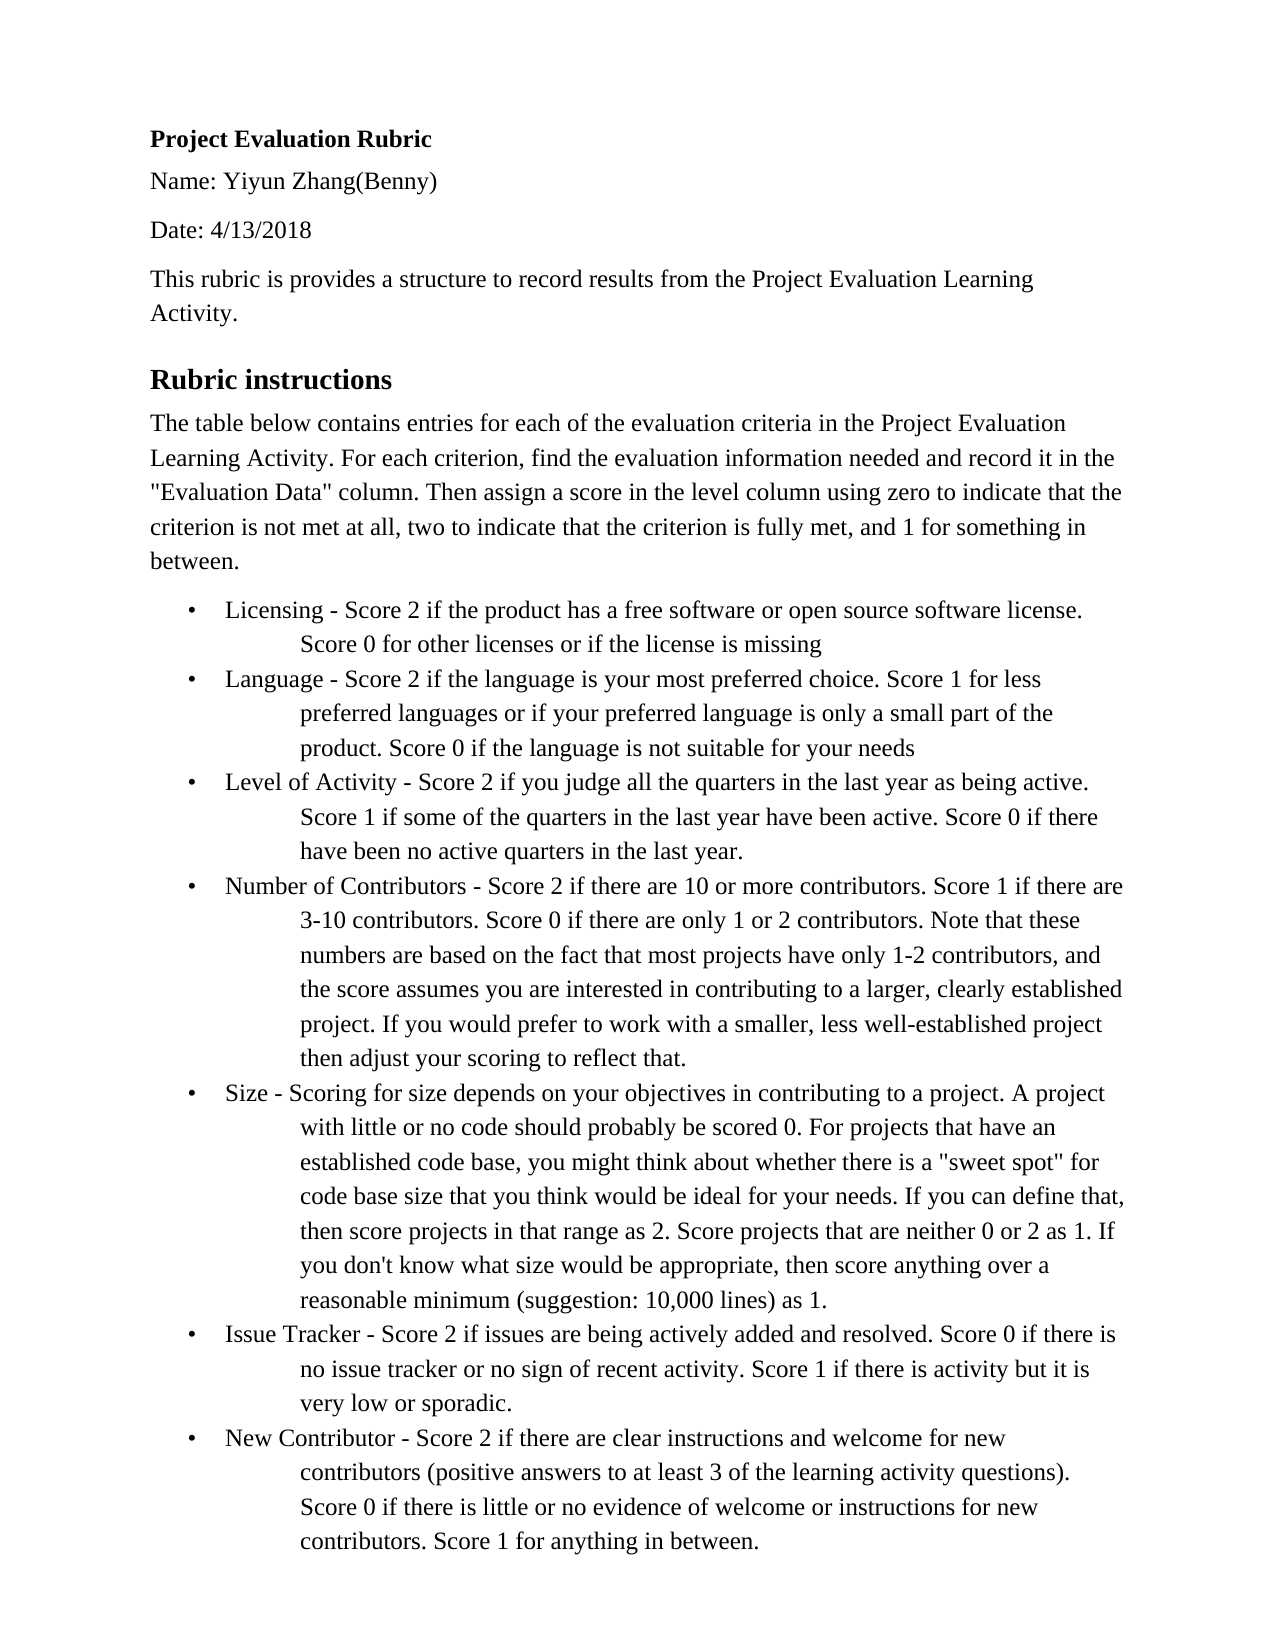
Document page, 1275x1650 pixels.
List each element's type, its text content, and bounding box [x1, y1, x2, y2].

list New Contributor - Score 2 if there are clear instructions and welcome for new contributors (positive answers to at least 3 of the learning activity questions). Score 0 if there is little or no evidence of welcome or instructions for new contributors. Score 1 for anything in between. [187, 1423, 1125, 1555]
list Language - Score 2 if the language is your most preferred choice. Score 1 for less preferred languages or if your preferred language is only a small part of the product. Score 0 if the language is not suitable for your needs [187, 664, 1125, 762]
list Number of Contributors - Score 2 if there are 10 or more contributors. Score 1 if there are 3-10 contributors. Score 0 if there are only 1 or 2 contributors. Note that these numbers are based on the fact that most projects have only 1-2 contributors, and the score assumes you are interested in contributing to a larger, clearly established project. If you would prefer to work with a smaller, less well-established project then adjust your scoring to reflect that. [187, 871, 1125, 1072]
list Level of Activity - Score 2 if you judge all the quarters in the last year as being active. Score 1 if some of the quarters in the last year have been active. Score 0 if there have been no active quarters in the last year. [187, 767, 1125, 865]
text Name: Yiyun Zhang(Benny) [150, 166, 1125, 194]
text Project Evaluation Rubric [150, 124, 1125, 153]
text Date: 4/13/2018 [150, 215, 1125, 244]
list Licensing - Score 2 if the product has a free software or open source software license. Score 0 for other licenses or if the license is missing [187, 595, 1125, 658]
text The table below contains entries for each of the evaluation criteria in the Project Evaluation Learning Activity. For each criterion, find the evaluation information needed and record it in the "Evaluation Data" column. Then assign a score in the level column using zero to indicate that the criterion is not met at all, two to indicate that the criterion is fully met, and 1 for something in between. [150, 408, 1125, 575]
text This rubric is provides a structure to record results from the Project Evaluation Learning Activity. [150, 264, 1125, 327]
list Size - Scoring for size depends on your objectives in contributing to a project. A project with little or no code should probably be scored 0. For projects that have an established code base, you might think about whether there is a "sweet spot" for code base size that you think would be ideal for your needs. If you can define that, then score projects in that range as 2. Score projects that are neither 0 or 2 as 1. If you don't know what size would be appropriate, then score anything over a reasonable minimum (suggestion: 10,000 lines) as 1. [187, 1078, 1125, 1313]
text Rubric instructions [150, 362, 1125, 396]
list Issue Tracker - Score 2 if issues are being actively added and resolved. Score 0 if there is no issue tracker or no sign of recent activity. Score 1 if there is activity but it is very low or sporadic. [187, 1319, 1125, 1417]
